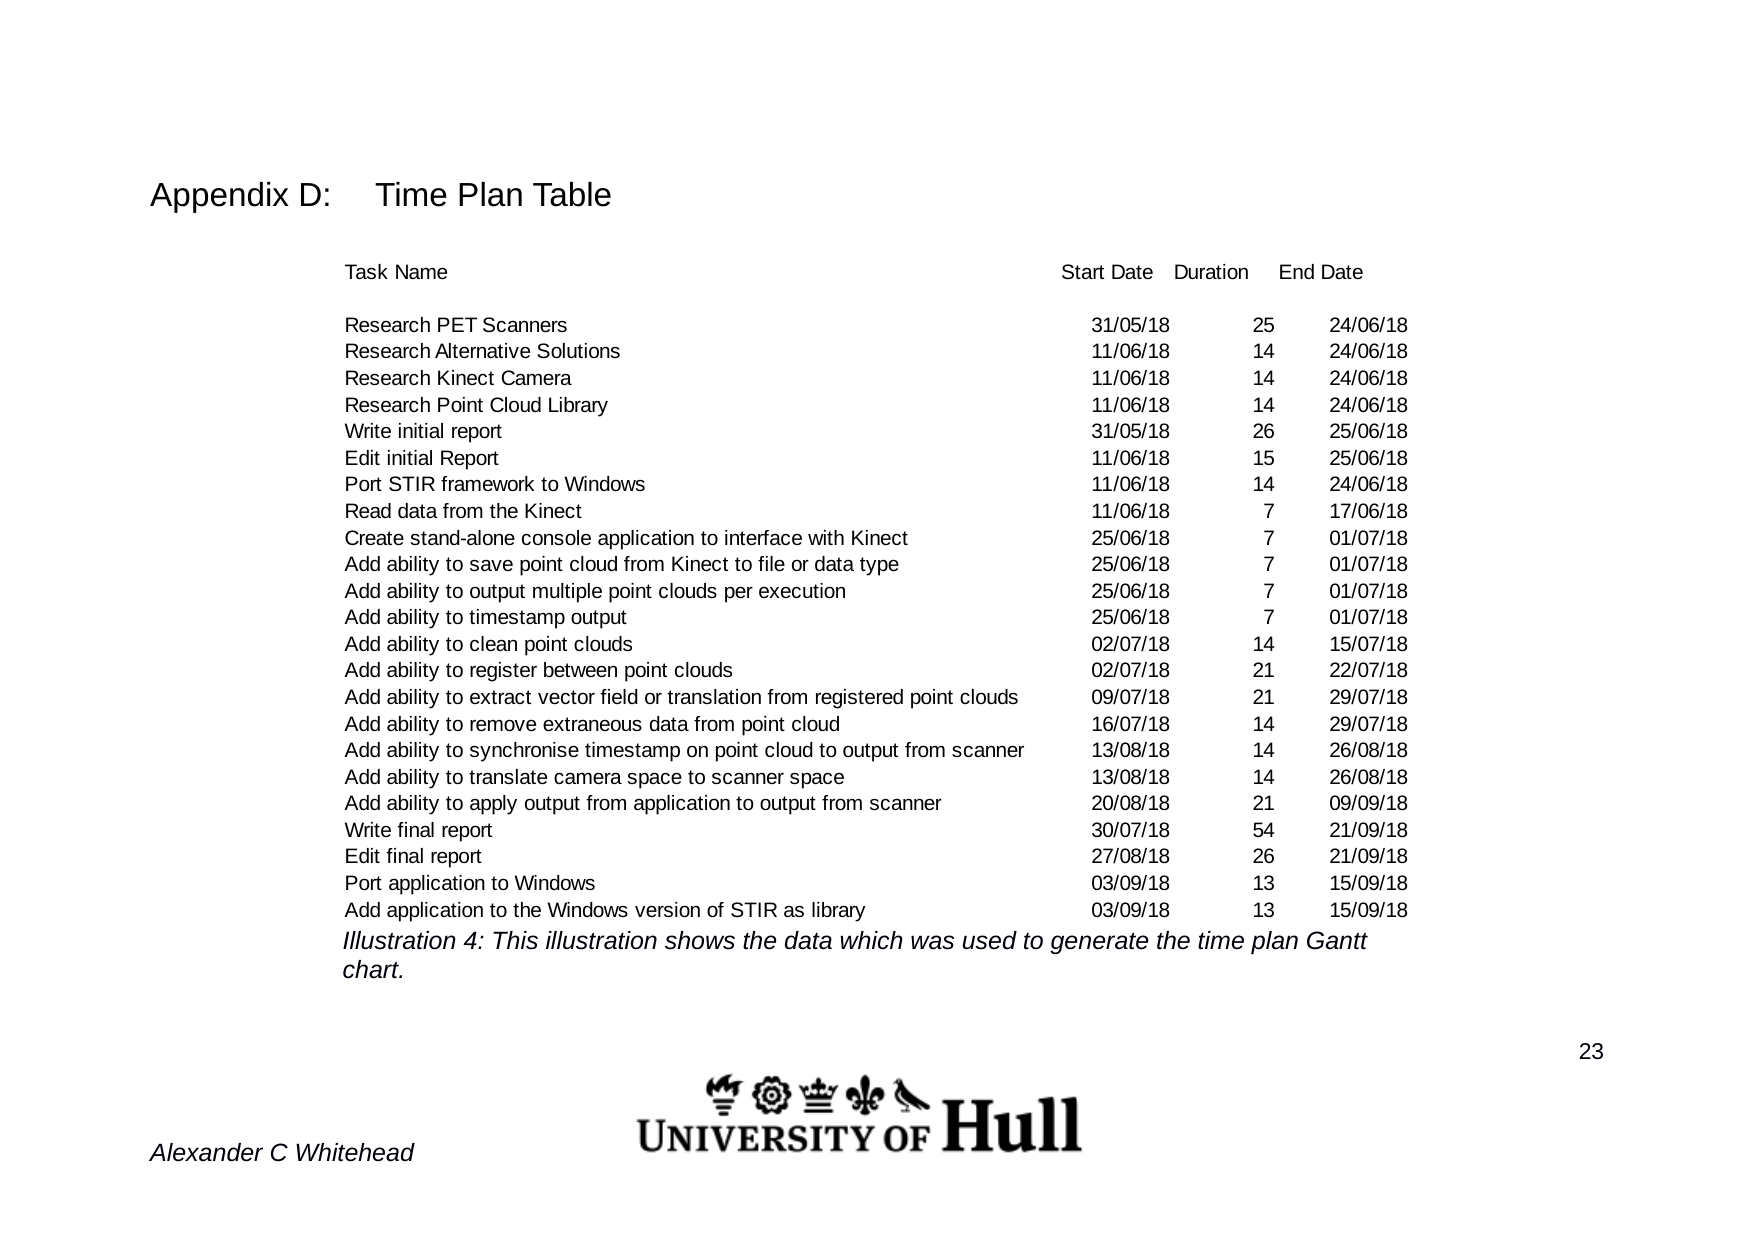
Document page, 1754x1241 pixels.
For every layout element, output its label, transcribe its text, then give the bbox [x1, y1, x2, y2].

picture [630, 1064, 1091, 1162]
subtitle Time Plan Table [150, 175, 1604, 213]
text Illustration 4: This illustration shows the data which was used to generate the time plan Gantt chart. [342, 259, 1412, 983]
